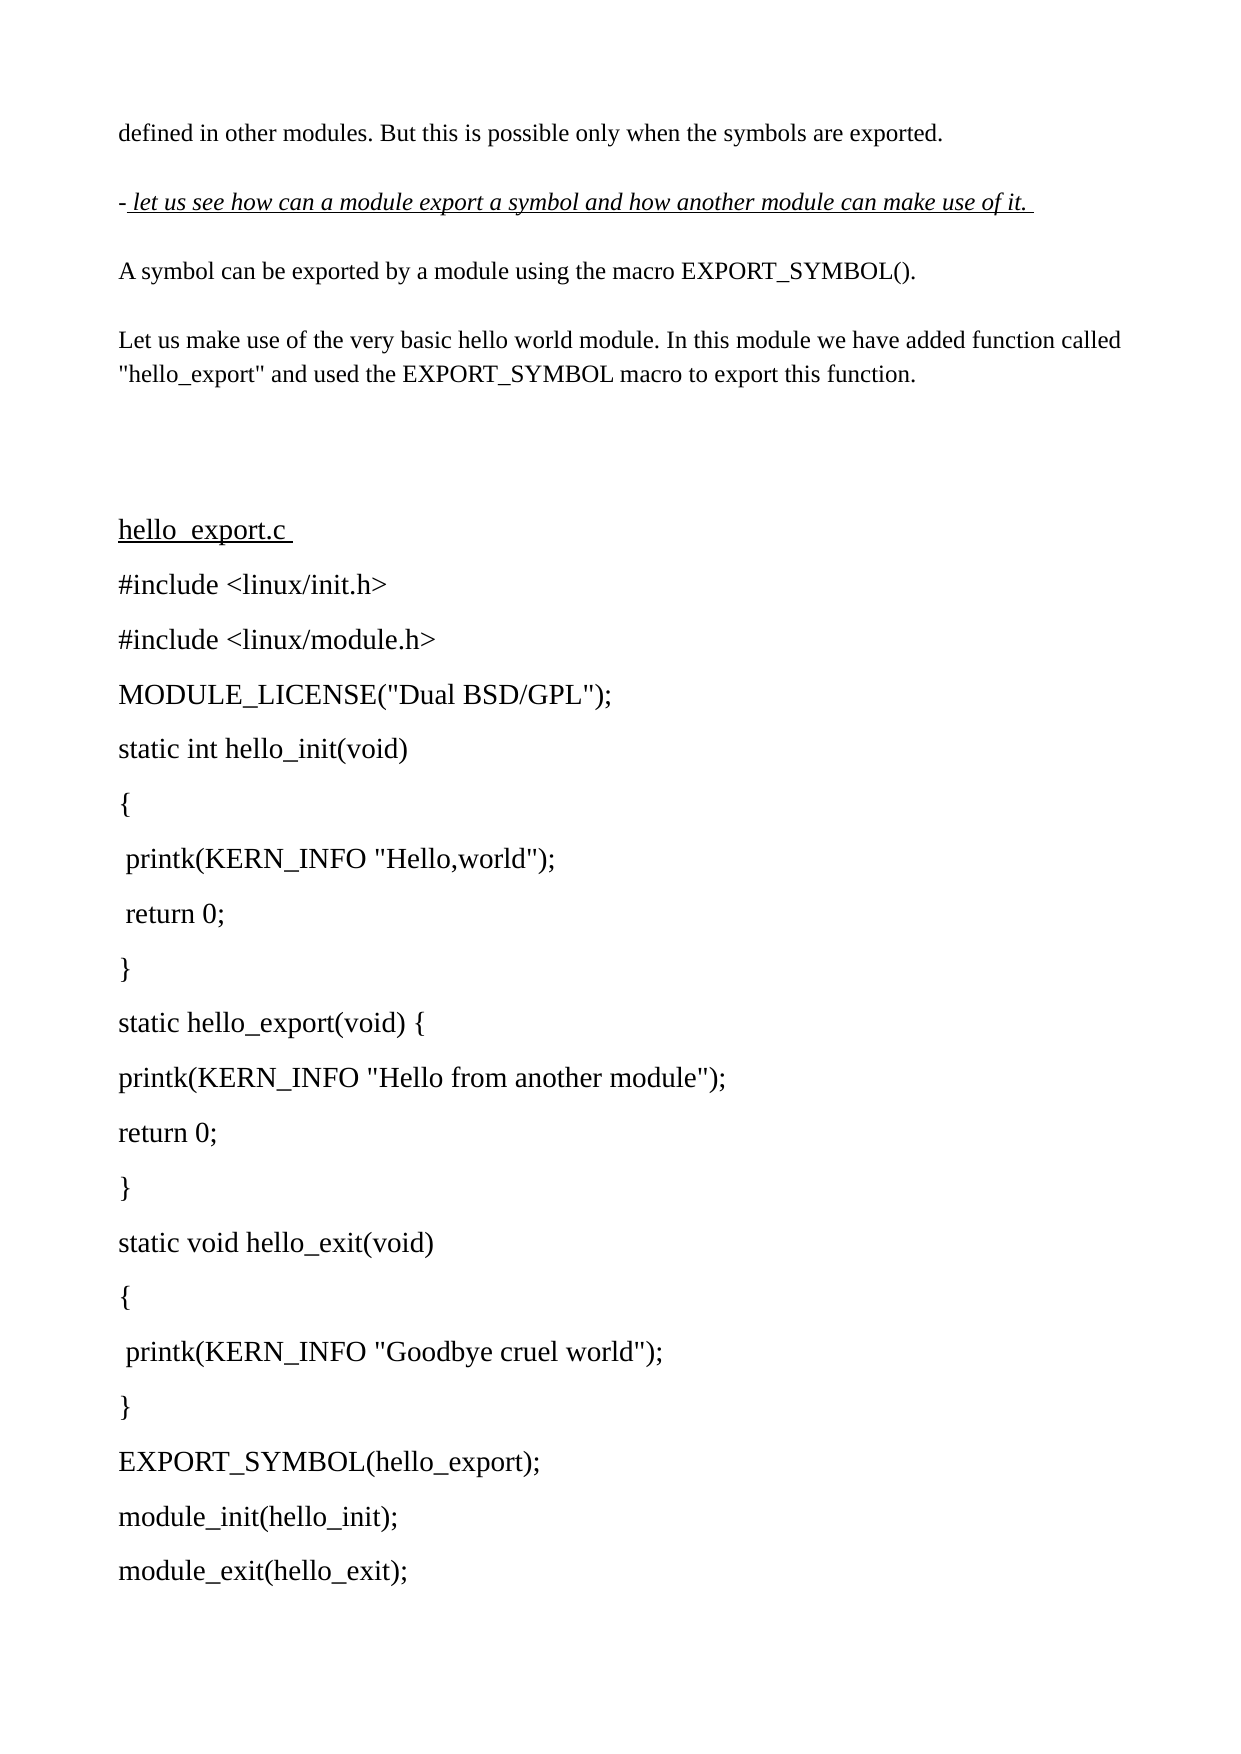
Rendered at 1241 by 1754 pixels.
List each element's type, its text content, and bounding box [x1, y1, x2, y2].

text return 0; [118, 1115, 1122, 1149]
text EXPORT_SYMBOL(hello_export); [118, 1444, 1122, 1477]
text static int hello_init(void) [118, 732, 1122, 765]
text #include <linux/init.h> [118, 567, 1122, 601]
text static hello_export(void) { [118, 1006, 1122, 1039]
text return 0; [118, 896, 1122, 929]
text { [118, 786, 1122, 820]
text } [118, 951, 1122, 984]
text module_exit(hello_exit); [118, 1553, 1122, 1587]
text MODULE_LICENSE("Dual BSD/GPL"); [118, 677, 1122, 710]
text } [118, 1389, 1122, 1423]
text #include <linux/module.h> [118, 622, 1122, 656]
text defined in other modules. But this is possible only when the symbols are exported. - let us see how can a module export a symbol and how another module can make use of it. A symbol can be exported by a module using the macro EXPORT_SYMBOL(). Let us make use of the very basic hello world module. In this module we have added function called "hello_export" and used the EXPORT_SYMBOL macro to export this function. [118, 118, 1122, 388]
text { [118, 1279, 1122, 1313]
text } [118, 1170, 1122, 1203]
text static void hello_exit(void) [118, 1225, 1122, 1258]
text hello_export.c [118, 512, 1122, 546]
text printk(KERN_INFO "Hello,world"); [118, 841, 1122, 875]
text printk(KERN_INFO "Goodbye cruel world"); [118, 1334, 1122, 1368]
text module_init(hello_init); [118, 1499, 1122, 1532]
text printk(KERN_INFO "Hello from another module"); [118, 1060, 1122, 1094]
